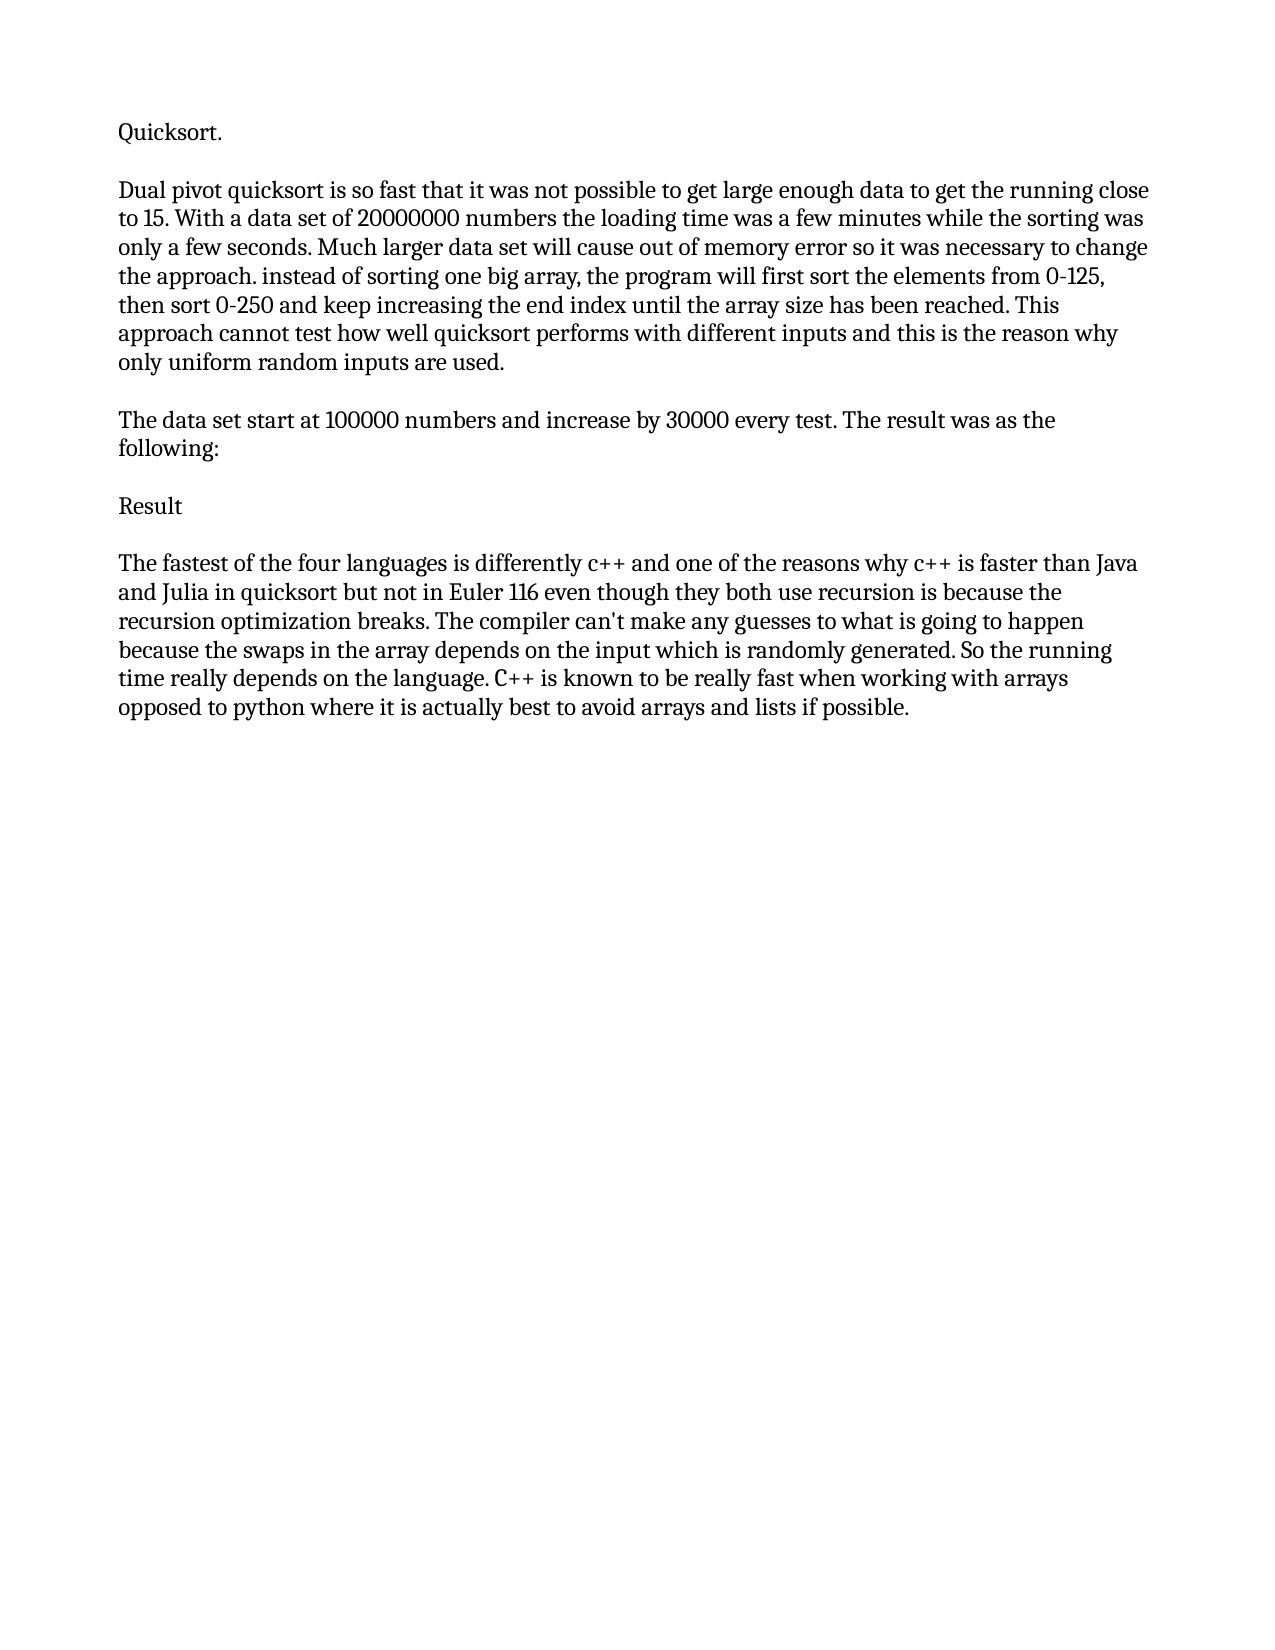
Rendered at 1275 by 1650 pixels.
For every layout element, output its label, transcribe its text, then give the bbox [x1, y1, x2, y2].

text The data set start at 100000 numbers and increase by 30000 every test. The result was as the following: [118, 406, 1157, 463]
text Quicksort. [118, 118, 1157, 147]
text Dual pivot quicksort is so fast that it was not possible to get large enough data to get the running close to 15. With a data set of 20000000 numbers the loading time was a few minutes while the sorting was only a few seconds. Much larger data set will cause out of memory error so it was necessary to change the approach. instead of sorting one big array, the program will first sort the elements from 0-125, then sort 0-250 and keep increasing the end index until the array size has been reached. This approach cannot test how well quicksort performs with different inputs and this is the reason why only uniform random inputs are used. [118, 176, 1157, 377]
text Result The fastest of the four languages is differently c++ and one of the reasons why c++ is faster than Java and Julia in quicksort but not in Euler 116 even though they both use recursion is because the recursion optimization breaks. The compiler can't make any guesses to what is going to happen because the swaps in the array depends on the input which is randomly generated. So the running time really depends on the language. C++ is known to be really fast when working with arrays opposed to python where it is actually best to avoid arrays and lists if possible. [118, 492, 1157, 722]
